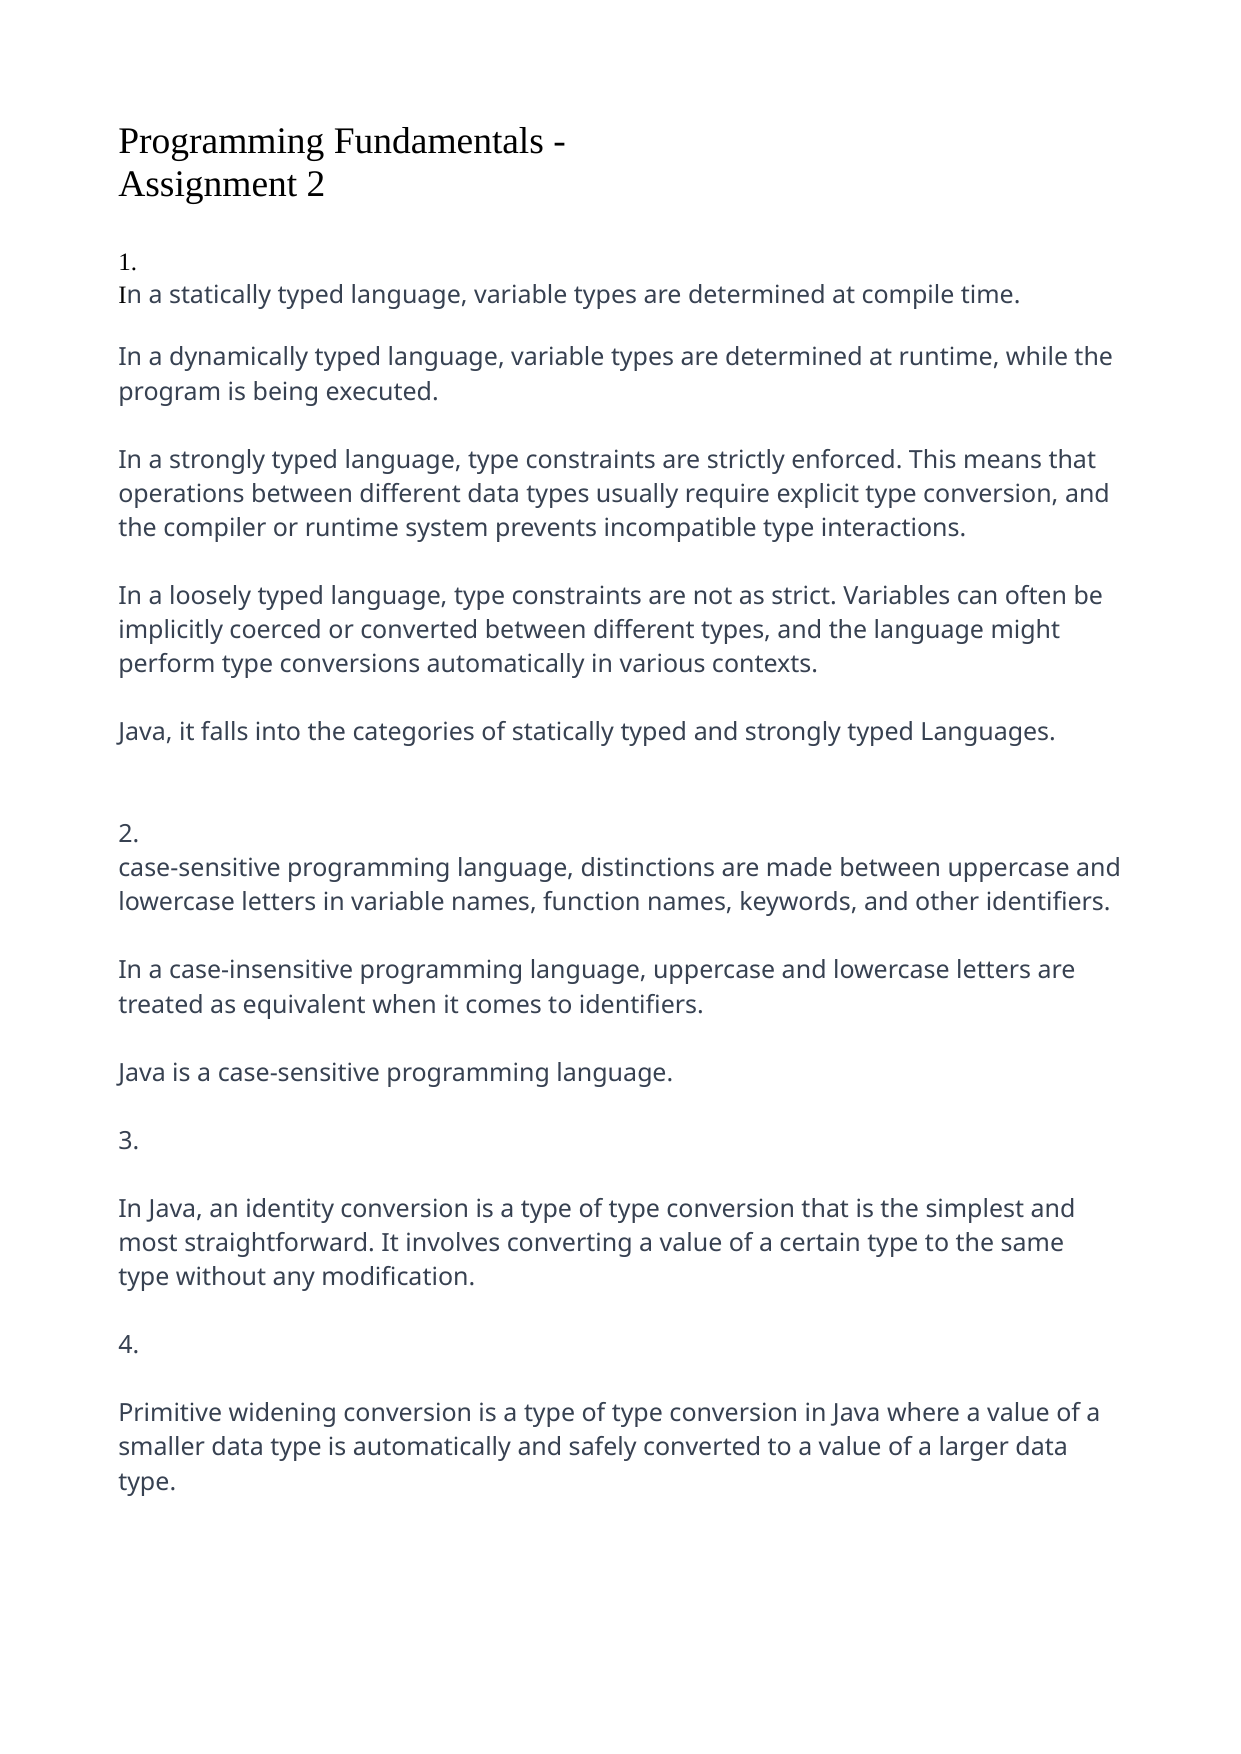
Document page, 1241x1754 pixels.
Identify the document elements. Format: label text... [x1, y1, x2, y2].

text 4. [118, 1327, 1122, 1361]
text Java, it falls into the categories of statically typed and strongly typed Languages. [118, 714, 1122, 748]
text case-sensitive programming language, distinctions are made between uppercase and lowercase letters in variable names, function names, keywords, and other identifiers. [118, 850, 1122, 918]
text Programming Fundamentals - [118, 118, 1122, 161]
text In a strongly typed language, type constraints are strictly enforced. This means that operations between different data types usually require explicit type conversion, and the compiler or runtime system prevents incompatible type interactions. [118, 441, 1122, 543]
text Primitive widening conversion is a type of type conversion in Java where a value of a smaller data type is automatically and safely converted to a value of a larger data type. [118, 1395, 1122, 1497]
text In a case-insensitive programming language, uppercase and lowercase letters are treated as equivalent when it comes to identifiers. [118, 952, 1122, 1020]
text In Java, an identity conversion is a type of type conversion that is the simplest and most straightforward. It involves converting a value of a certain type to the same type without any modification. [118, 1191, 1122, 1293]
text 3. [118, 1122, 1122, 1157]
text Java is a case-sensitive programming language. [118, 1054, 1122, 1088]
text 2. [118, 816, 1122, 850]
text 1. [118, 247, 1122, 276]
text In a loosely typed language, type constraints are not as strict. Variables can often be implicitly coerced or converted between different types, and the language might perform type conversions automatically in various contexts. [118, 577, 1122, 680]
text Assignment 2 [118, 161, 1122, 204]
text In a dynamically typed language, variable types are determined at runtime, while the program is being executed. [118, 339, 1122, 407]
text In a statically typed language, variable types are determined at compile time. [118, 276, 1122, 310]
